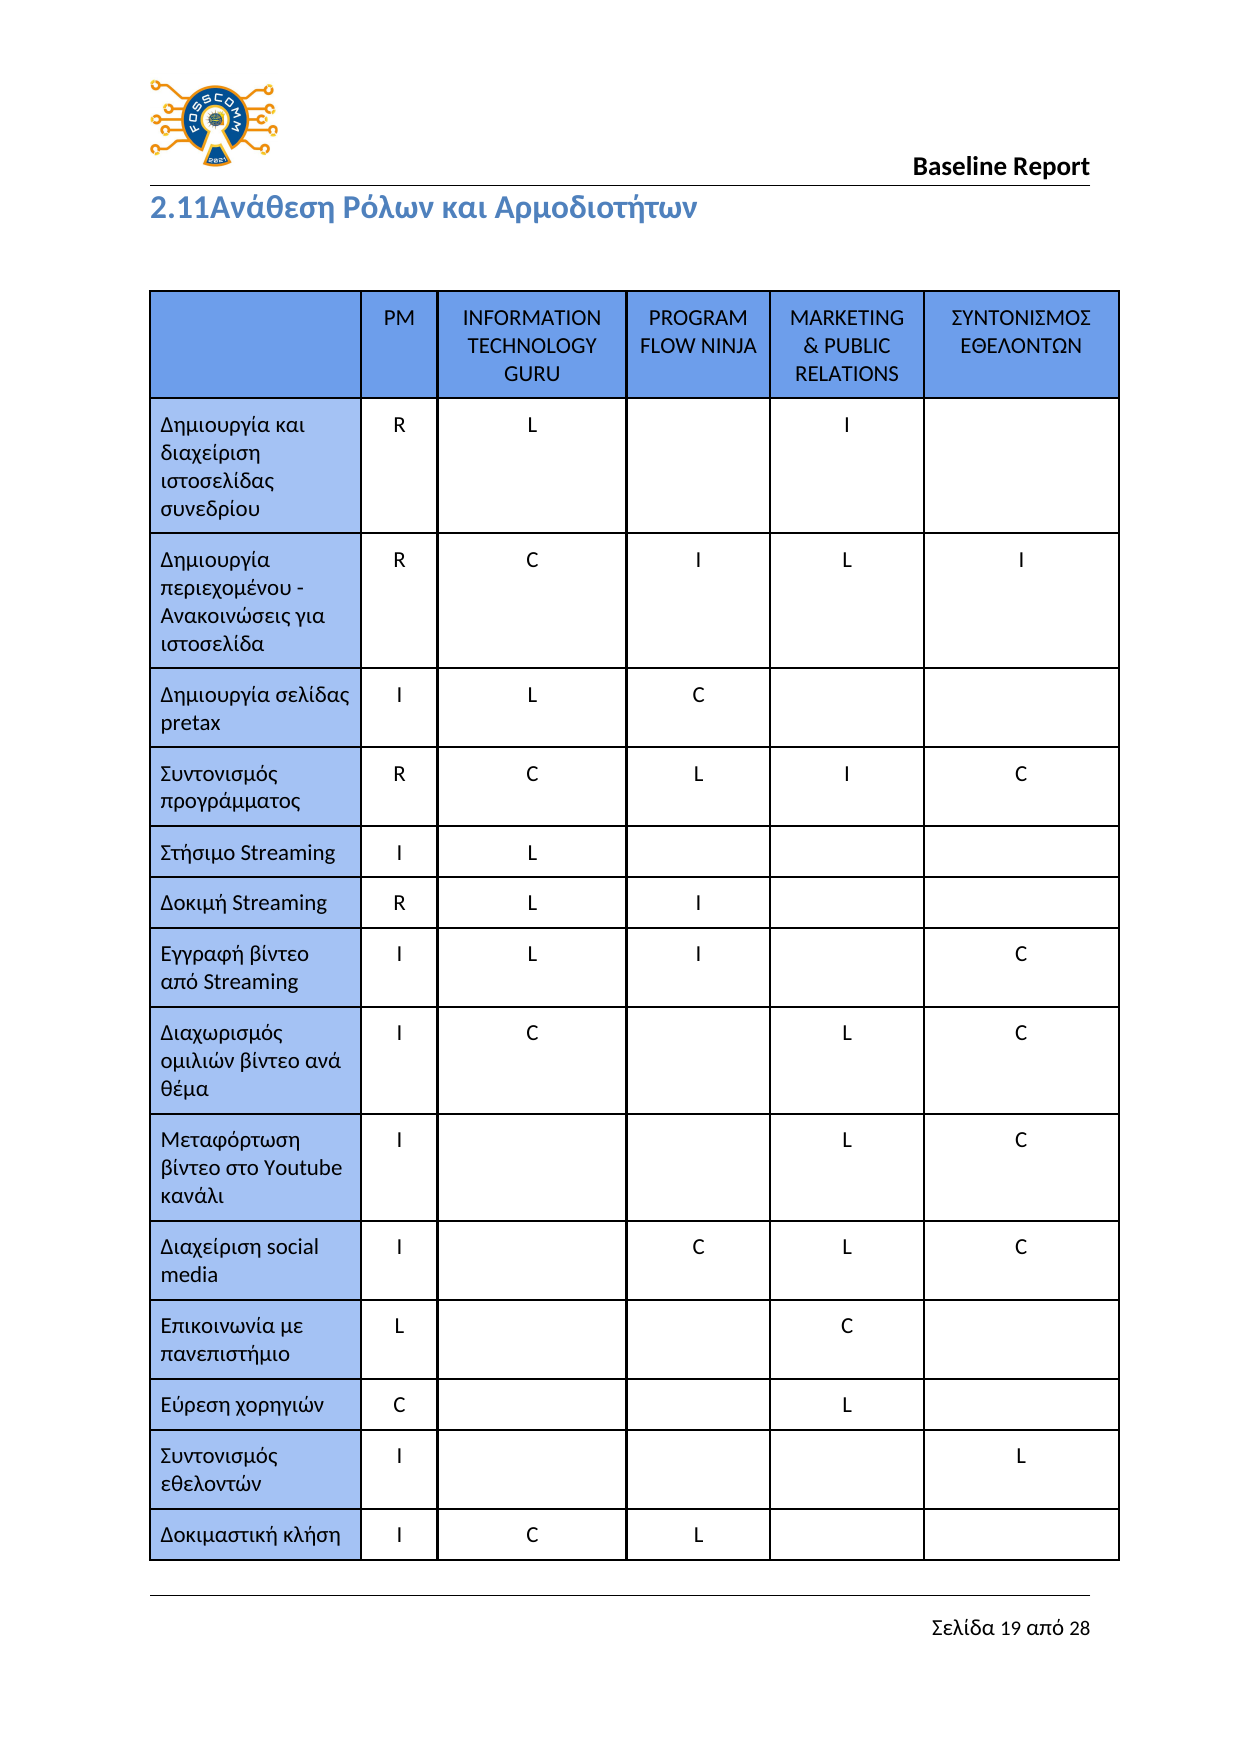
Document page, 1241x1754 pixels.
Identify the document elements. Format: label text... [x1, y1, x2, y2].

subtitle Ανάθεση Ρόλων και Αρμοδιοτήτων [150, 186, 1090, 227]
table_cell I [628, 929, 769, 1006]
table_header ΣΥΝΤΟΝΙΣΜΟΣ ΕΘΕΛΟΝΤΩΝ [925, 292, 1118, 397]
table_cell [628, 1301, 769, 1378]
table_cell L [771, 1008, 923, 1113]
table_cell C [771, 1301, 923, 1378]
table_cell I [628, 534, 769, 667]
table_cell C [439, 748, 625, 825]
table_cell I [362, 1222, 436, 1299]
table_cell C [439, 534, 625, 667]
table_cell R [362, 748, 436, 825]
table_cell L [439, 669, 625, 746]
table_cell [439, 1301, 625, 1378]
table_cell Εγγραφή βίντεο από Streaming [151, 929, 360, 1006]
table_cell [439, 1222, 625, 1299]
table_cell R [362, 399, 436, 532]
table_cell [771, 669, 923, 746]
table_cell [439, 1115, 625, 1220]
table_cell [771, 929, 923, 1006]
table_cell C [628, 669, 769, 746]
table_cell R [362, 878, 436, 927]
table_cell I [362, 1008, 436, 1113]
table_cell Στήσιμο Streaming [151, 827, 360, 876]
table_cell L [771, 534, 923, 667]
table_cell L [439, 399, 625, 532]
table_header MARKETING & PUBLIC RELATIONS [771, 292, 923, 397]
table_cell [925, 399, 1118, 532]
table_header INFORMATION TECHNOLOGY GURU [439, 292, 625, 397]
table_cell R [362, 534, 436, 667]
table_cell L [628, 748, 769, 825]
table_cell Διαχωρισμός ομιλιών βίντεο ανά θέμα [151, 1008, 360, 1113]
table_cell C [925, 1008, 1118, 1113]
table_cell I [362, 929, 436, 1006]
table_cell C [628, 1222, 769, 1299]
table_header PROGRAM FLOW NINJA [628, 292, 769, 397]
table_cell L [439, 929, 625, 1006]
table_cell I [628, 878, 769, 927]
table_cell [628, 1431, 769, 1508]
table_cell [628, 1008, 769, 1113]
table_cell [439, 1380, 625, 1429]
table_cell Δημιουργία και διαχείριση ιστοσελίδας συνεδρίου [151, 399, 360, 532]
table_cell Δοκιμαστική κλήση [151, 1510, 360, 1559]
table_cell I [362, 827, 436, 876]
table_cell C [362, 1380, 436, 1429]
picture [150, 73, 278, 176]
table_cell C [925, 1115, 1118, 1220]
table_cell L [362, 1301, 436, 1378]
table_cell I [925, 534, 1118, 667]
table_cell [771, 1510, 923, 1559]
table_cell Συντονισμός προγράμματος [151, 748, 360, 825]
table_cell I [771, 748, 923, 825]
table_cell L [771, 1115, 923, 1220]
table_cell L [925, 1431, 1118, 1508]
table_cell [925, 827, 1118, 876]
table_cell C [439, 1008, 625, 1113]
table_cell Επικοινωνία με πανεπιστήμιο [151, 1301, 360, 1378]
table_cell [771, 1431, 923, 1508]
table_cell [925, 1301, 1118, 1378]
table_header [151, 292, 360, 397]
table_cell [925, 878, 1118, 927]
table_cell I [362, 669, 436, 746]
table_cell [628, 827, 769, 876]
table_cell L [771, 1380, 923, 1429]
table_cell [628, 1115, 769, 1220]
table_cell Συντονισμός εθελοντών [151, 1431, 360, 1508]
table_cell C [439, 1510, 625, 1559]
table_cell [925, 669, 1118, 746]
table_cell Δοκιμή Streaming [151, 878, 360, 927]
table_cell I [362, 1510, 436, 1559]
table_cell L [439, 827, 625, 876]
table_cell L [628, 1510, 769, 1559]
table_cell C [925, 929, 1118, 1006]
table_cell [925, 1380, 1118, 1429]
table_cell [628, 399, 769, 532]
table_cell [771, 878, 923, 927]
table_cell Εύρεση χορηγιών [151, 1380, 360, 1429]
table_cell L [439, 878, 625, 927]
table_cell I [362, 1431, 436, 1508]
table_cell C [925, 1222, 1118, 1299]
table_cell Διαχείριση social media [151, 1222, 360, 1299]
table_cell C [925, 748, 1118, 825]
table_cell Δημιουργία περιεχομένου - Ανακοινώσεις για ιστοσελίδα [151, 534, 360, 667]
table_header PM [362, 292, 436, 397]
table_cell Δημιουργία σελίδας pretax [151, 669, 360, 746]
table_cell I [771, 399, 923, 532]
table_cell [628, 1380, 769, 1429]
table_cell [771, 827, 923, 876]
table_cell L [771, 1222, 923, 1299]
table_cell [925, 1510, 1118, 1559]
table_cell [439, 1431, 625, 1508]
table_cell I [362, 1115, 436, 1220]
table_cell Μεταφόρτωση βίντεο στο Youtube κανάλι [151, 1115, 360, 1220]
